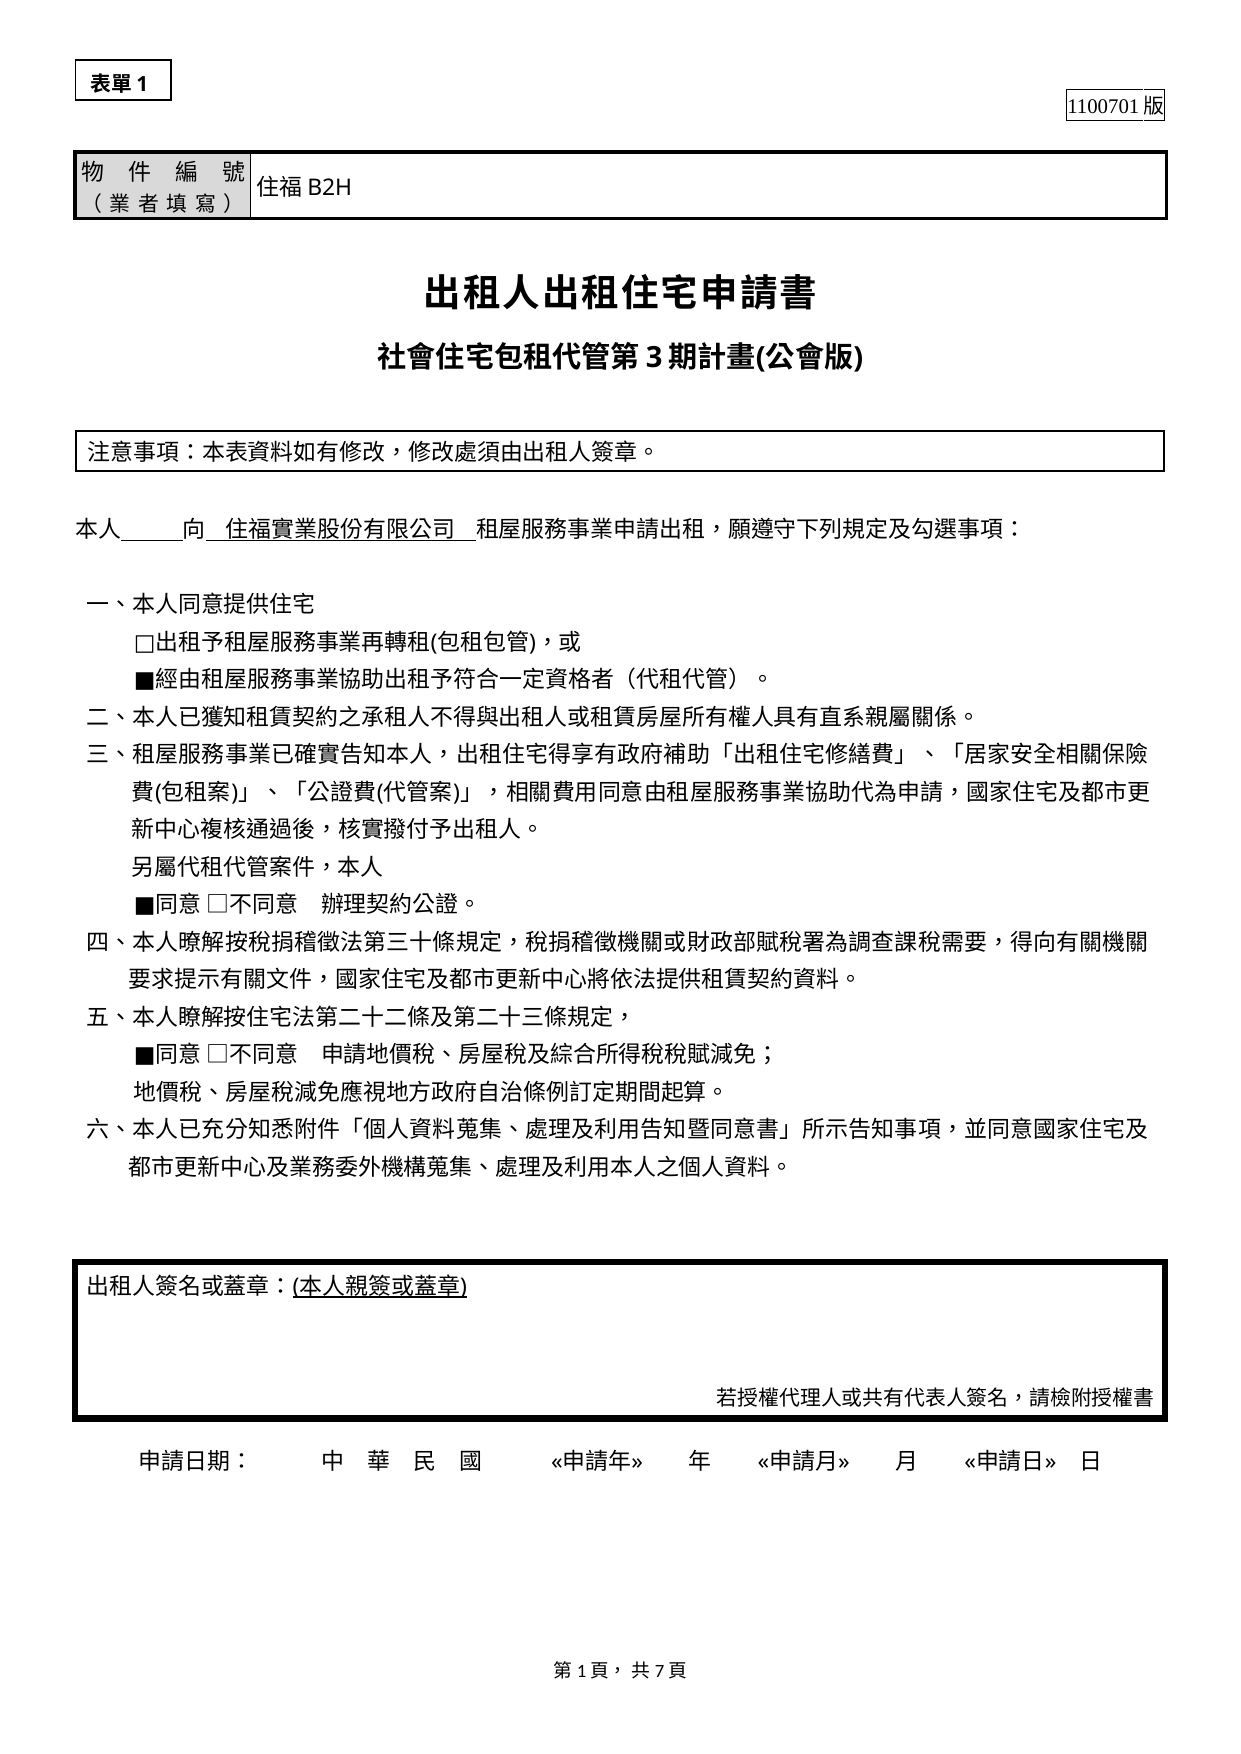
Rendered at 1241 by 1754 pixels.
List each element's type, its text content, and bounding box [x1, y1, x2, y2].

text 出租人出租住宅申請書 [75, 263, 1165, 317]
table_cell 出租人簽名或蓋章：(本人親簽或蓋章) 若授權代理人或共有代表人簽名，請檢附授權書 [78, 1265, 1162, 1415]
table_cell 六、本人已充分知悉附件「個人資料蒐集、處理及利用告知暨同意書」所示告知事項，並同意國家住宅及都市更新中心及業務委外機構蒐集、處理及利用本人之個人資料。 [75, 1109, 1165, 1184]
table_cell 二、本人已獲知租賃契約之承租人不得與出租人或租賃房屋所有權人具有直系親屬關係。 [75, 697, 1165, 734]
table_cell [75, 1184, 1165, 1259]
text 社會住宅包租代管第3期計畫(公會版) [75, 317, 1165, 392]
table_header 物件編號 （業者填寫） [77, 154, 250, 217]
text 本人 向 住福實業股份有限公司 租屋服務事業申請出租，願遵守下列規定及勾選事項： [75, 509, 1165, 547]
table_header 注意事項：本表資料如有修改，修改處須由出租人簽章。 [77, 432, 1163, 469]
text 申請日期： 中 華 民 國 «申請年» 年 «申請月» 月 «申請日» 日 [75, 1440, 1165, 1478]
table_cell 四、本人暸解按稅捐稽徵法第三十條規定，稅捐稽徵機關或財政部賦稅署為調查課稅需要，得向有關機關要求提示有關文件，國家住宅及都市更新中心將依法提供租賃契約資料。 五、本人瞭解按住宅法第二十二條及第二十三條規定， ■同意 □不同意 申請地價稅、房屋稅及綜合所得稅稅賦減免； 地價稅、房屋稅減免應視地方政府自治條例訂定期間起算。 [75, 922, 1165, 1109]
table_cell 三、租屋服務事業已確實告知本人，出租住宅得享有政府補助「出租住宅修繕費」、「居家安全相關保險費(包租案)」、「公證費(代管案)」，相關費用同意由租屋服務事業協助代為申請，國家住宅及都市更新中心複核通過後，核實撥付予出租人。 另屬代租代管案件，本人 ■同意 □不同意 辦理契約公證。 [75, 734, 1165, 922]
table_header 住福B2H [251, 154, 1165, 217]
table_header 一、本人同意提供住宅 □出租予租屋服務事業再轉租(包租包管)，或 ■經由租屋服務事業協助出租予符合一定資格者（代租代管）。 [75, 584, 1165, 697]
